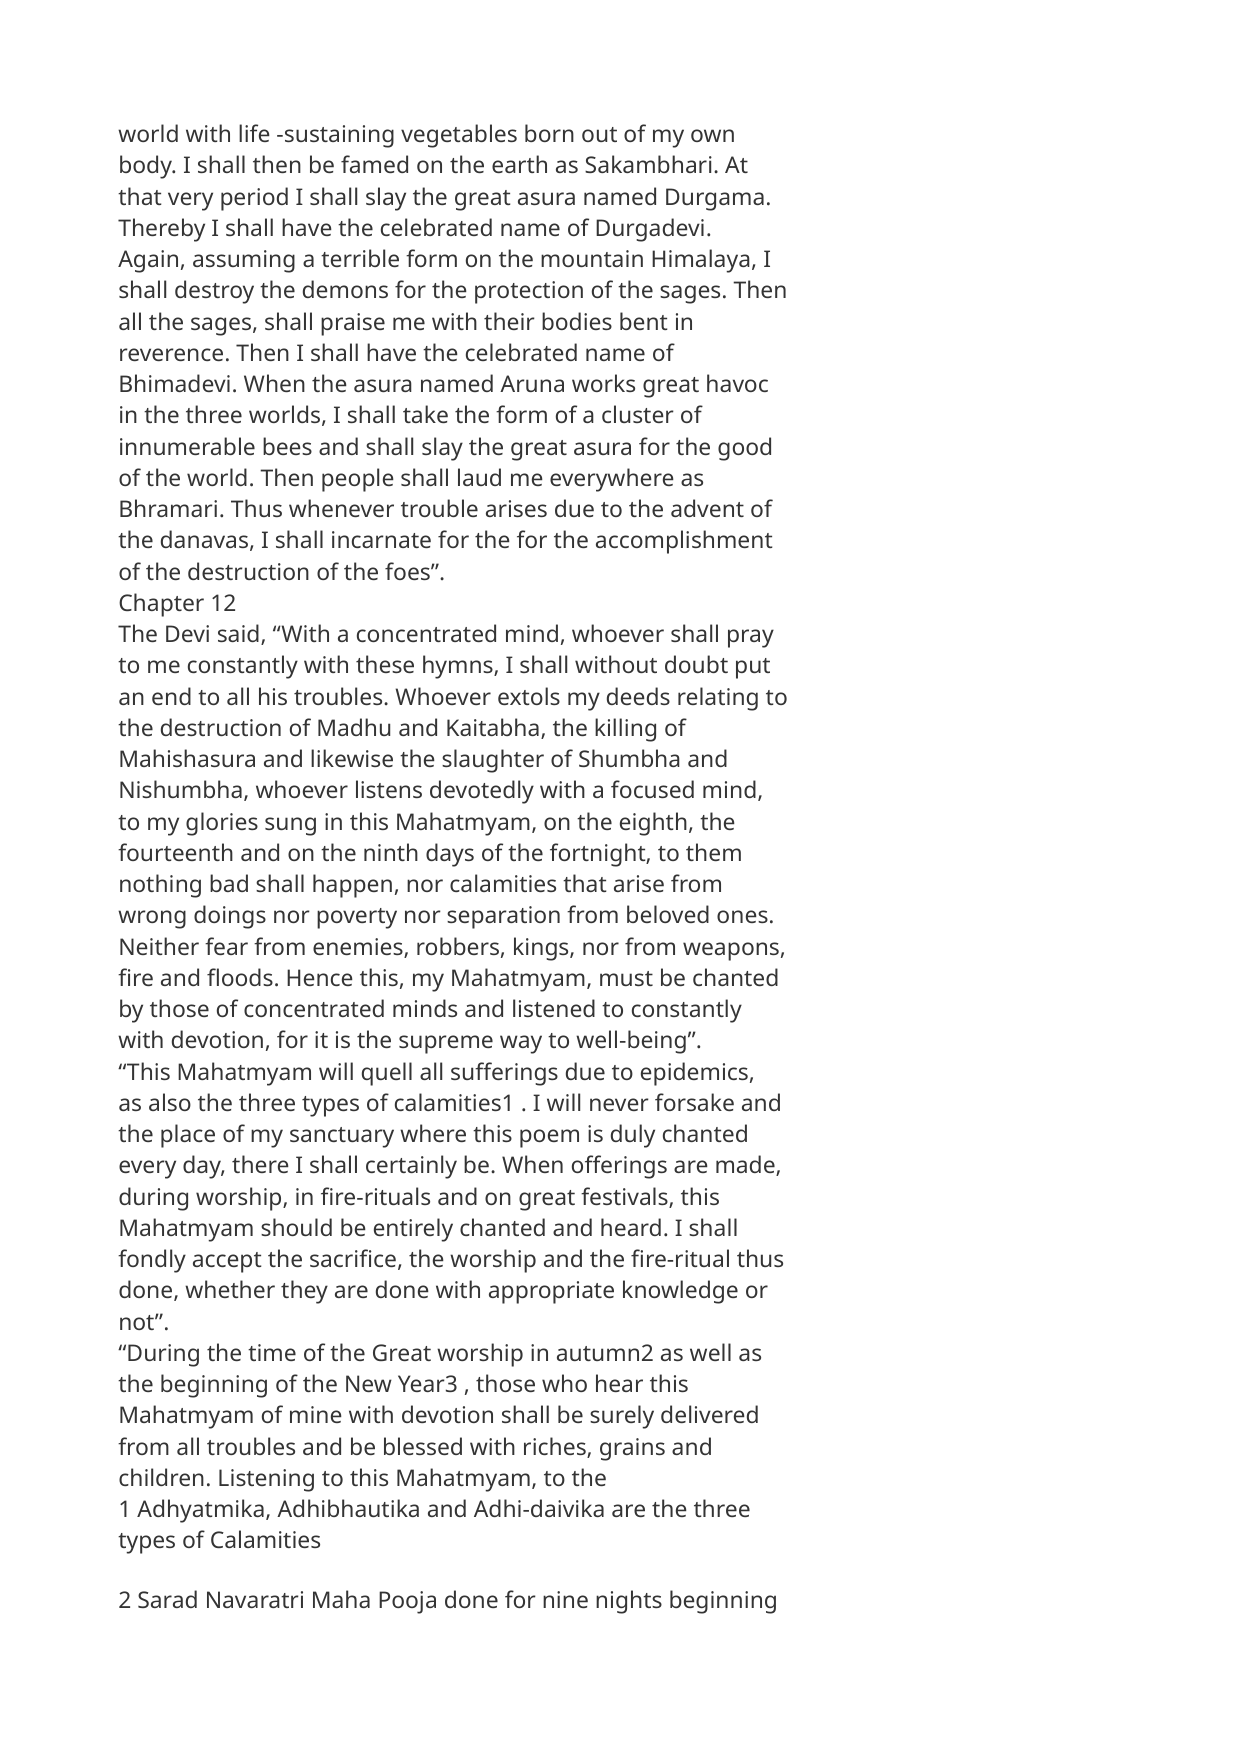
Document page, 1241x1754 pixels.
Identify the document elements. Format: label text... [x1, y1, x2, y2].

text body. I shall then be famed on the earth as Sakambhari. At [118, 149, 1122, 181]
text to my glories sung in this Mahatmyam, on the eighth, the [118, 806, 1122, 837]
text Nishumbha, whoever listens devotedly with a focused mind, [118, 774, 1122, 806]
text not”. [118, 1306, 1122, 1337]
text the beginning of the New Year3 , those who hear this [118, 1368, 1122, 1399]
text done, whether they are done with appropriate knowledge or [118, 1274, 1122, 1306]
text nothing bad shall happen, nor calamities that arise from [118, 868, 1122, 899]
text Bhimadevi. When the asura named Aruna works great havoc [118, 368, 1122, 399]
text Mahishasura and likewise the slaughter of Shumbha and [118, 743, 1122, 774]
text Bhramari. Thus whenever trouble arises due to the advent of [118, 493, 1122, 524]
text children. Listening to this Mahatmyam, to the [118, 1462, 1122, 1493]
text Again, assuming a terrible form on the mountain Himalaya, I [118, 243, 1122, 274]
text during worship, in fire-rituals and on great festivals, this [118, 1181, 1122, 1212]
text of the world. Then people shall laud me everywhere as [118, 462, 1122, 493]
text 2 Sarad Navaratri Maha Pooja done for nine nights beginning [118, 1584, 1122, 1616]
text wrong doings nor poverty nor separation from beloved ones. [118, 899, 1122, 931]
text Chapter 12 [118, 587, 1122, 618]
text of the destruction of the foes”. [118, 556, 1122, 587]
text world with life -sustaining vegetables born out of my own [118, 118, 1122, 149]
text every day, there I shall certainly be. When offerings are made, [118, 1149, 1122, 1181]
text Mahatmyam should be entirely chanted and heard. I shall [118, 1212, 1122, 1243]
text from all troubles and be blessed with riches, grains and [118, 1431, 1122, 1462]
text 1 Adhyatmika, Adhibhautika and Adhi-daivika are the three [118, 1493, 1122, 1524]
text the danavas, I shall incarnate for the for the accomplishment [118, 524, 1122, 556]
text Mahatmyam of mine with devotion shall be surely delivered [118, 1399, 1122, 1431]
text all the sages, shall praise me with their bodies bent in [118, 306, 1122, 337]
text to me constantly with these hymns, I shall without doubt put [118, 649, 1122, 681]
text types of Calamities [118, 1524, 1122, 1556]
text an end to all his troubles. Whoever extols my deeds relating to [118, 681, 1122, 712]
text “During the time of the Great worship in autumn2 as well as [118, 1337, 1122, 1368]
text that very period I shall slay the great asura named Durgama. [118, 181, 1122, 212]
text fourteenth and on the ninth days of the fortnight, to them [118, 837, 1122, 868]
text fire and floods. Hence this, my Mahatmyam, must be chanted [118, 962, 1122, 993]
text reverence. Then I shall have the celebrated name of [118, 337, 1122, 368]
text as also the three types of calamities1 . I will never forsake and [118, 1087, 1122, 1118]
text the destruction of Madhu and Kaitabha, the killing of [118, 712, 1122, 743]
text with devotion, for it is the supreme way to well-being”. [118, 1024, 1122, 1056]
text “This Mahatmyam will quell all sufferings due to epidemics, [118, 1056, 1122, 1087]
text Neither fear from enemies, robbers, kings, nor from weapons, [118, 931, 1122, 962]
text Thereby I shall have the celebrated name of Durgadevi. [118, 212, 1122, 243]
text fondly accept the sacrifice, the worship and the fire-ritual thus [118, 1243, 1122, 1274]
text shall destroy the demons for the protection of the sages. Then [118, 274, 1122, 306]
text the place of my sanctuary where this poem is duly chanted [118, 1118, 1122, 1149]
text The Devi said, “With a concentrated mind, whoever shall pray [118, 618, 1122, 649]
text in the three worlds, I shall take the form of a cluster of [118, 399, 1122, 431]
text innumerable bees and shall slay the great asura for the good [118, 431, 1122, 462]
text by those of concentrated minds and listened to constantly [118, 993, 1122, 1024]
